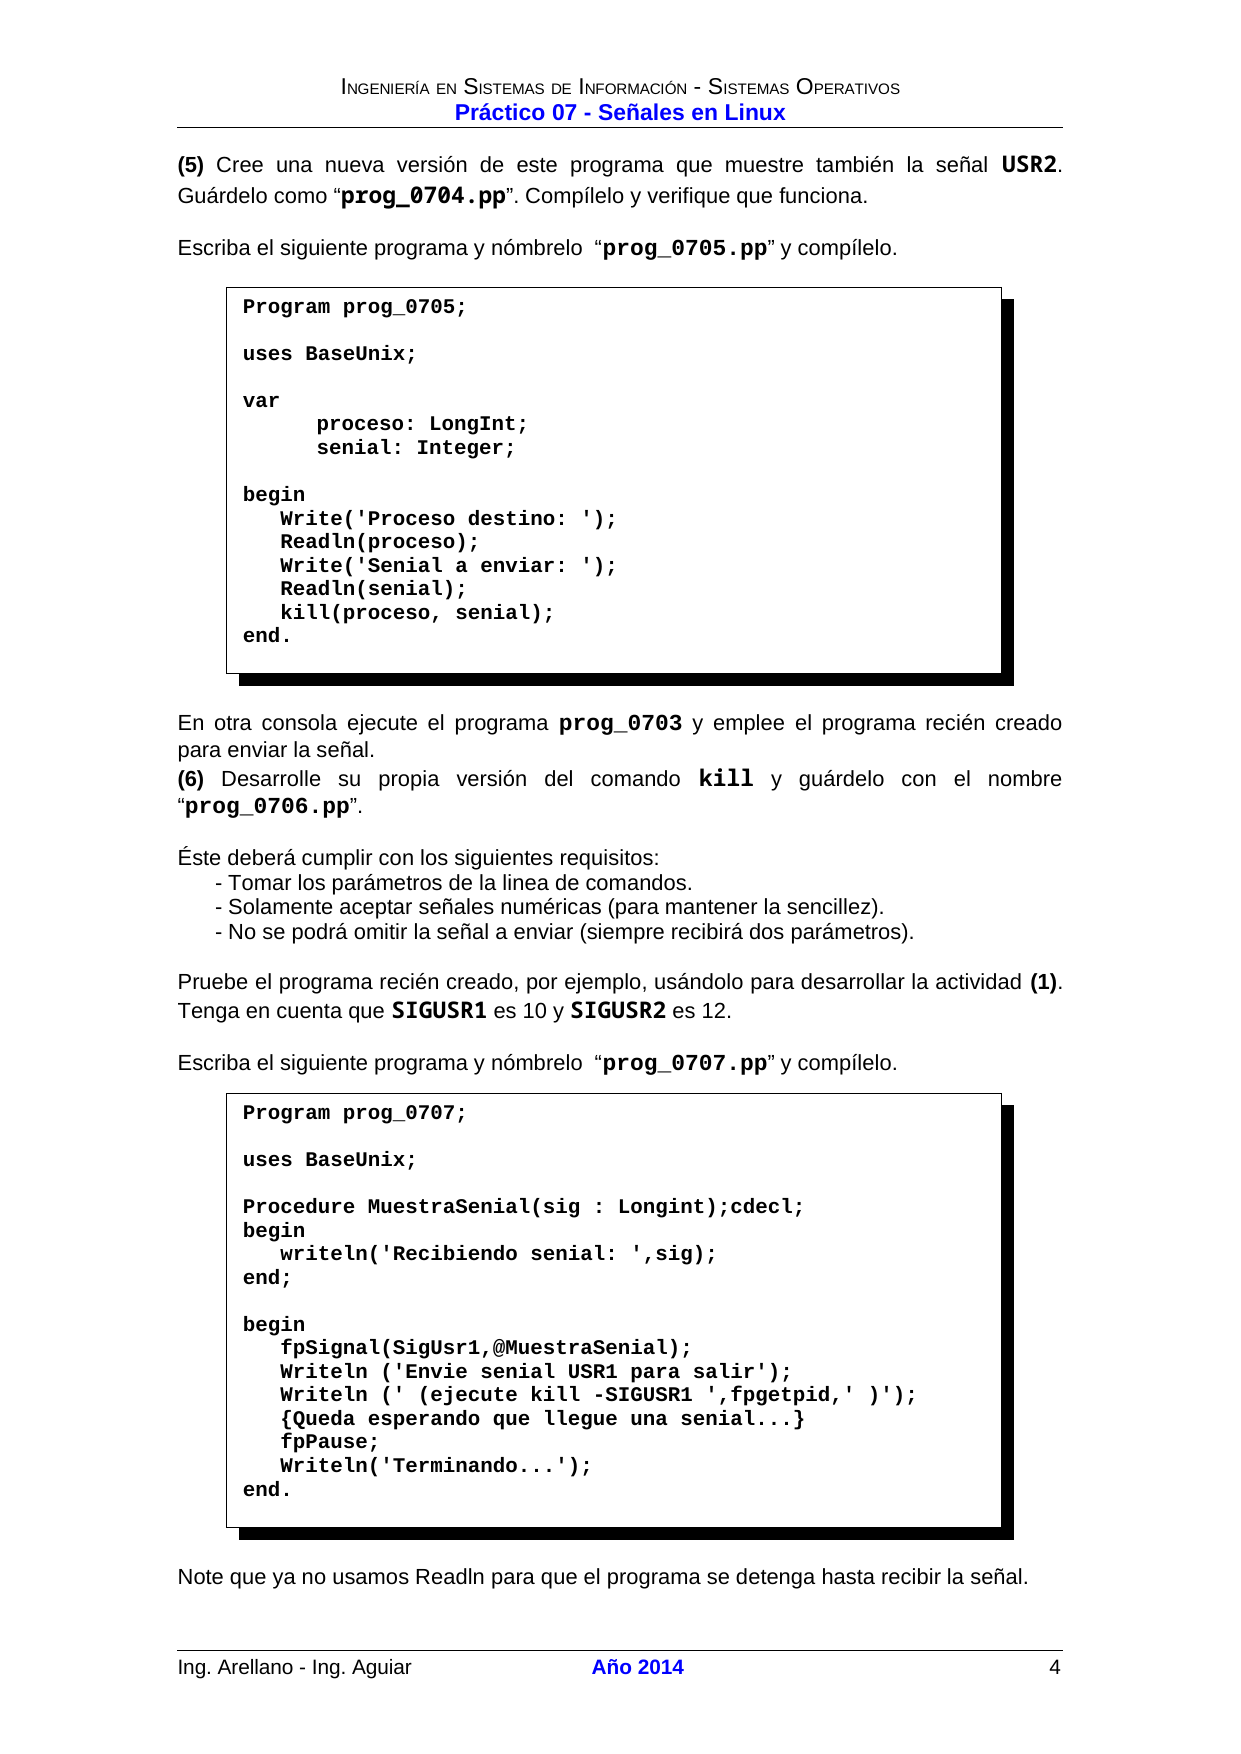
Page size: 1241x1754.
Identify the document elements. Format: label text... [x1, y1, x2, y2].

text Write('Proceso destino: '); [243, 508, 985, 531]
text end; [243, 1267, 985, 1290]
text Escriba el siguiente programa y nómbrelo “prog_0707.pp” y compílelo. [177, 1050, 1063, 1077]
text Program prog_0707; [243, 1102, 985, 1126]
text Pruebe el programa recién creado, por ejemplo, usándolo para desarrollar la actividad (1). Tenga en cuenta que SIGUSR1 es 10 y SIGUSR2 es 12. [177, 969, 1063, 1025]
text senial: Integer; [243, 437, 985, 461]
text {Queda esperando que llegue una senial...} [243, 1408, 985, 1432]
text kill(proceso, senial); [243, 602, 985, 625]
text fpPause; [243, 1432, 985, 1455]
text uses BaseUnix; [243, 1149, 985, 1173]
text Writeln('Terminando...'); [243, 1455, 985, 1479]
text Readln(senial); [243, 578, 985, 602]
text begin [243, 1314, 985, 1337]
text var [243, 390, 985, 413]
text En otra consola ejecute el programa prog_0703 y emplee el programa recién creado para enviar la señal. [177, 710, 1063, 762]
text end. [243, 1479, 985, 1502]
text Readln(proceso); [243, 531, 985, 555]
text Writeln (' (ejecute kill -SIGUSR1 ',fpgetpid,' )'); [243, 1384, 985, 1408]
text - No se podrá omitir la señal a enviar (siempre recibirá dos parámetros). [177, 919, 1063, 944]
text - Tomar los parámetros de la linea de comandos. [177, 870, 1063, 895]
text begin [243, 484, 985, 508]
text (6) Desarrolle su propia versión del comando kill y guárdelo con el nombre “prog_0706.pp”. [177, 762, 1063, 820]
text (5) Cree una nueva versión de este programa que muestre también la señal USR2. Guárdelo como “prog_0704.pp”. Compílelo y verifique que funciona. [177, 148, 1063, 210]
text Write('Senial a enviar: '); [243, 555, 985, 578]
text Escriba el siguiente programa y nómbrelo “prog_0705.pp” y compílelo. [177, 235, 1063, 262]
text begin [243, 1220, 985, 1243]
text writeln('Recibiendo senial: ',sig); [243, 1243, 985, 1267]
text Program prog_0705; [243, 296, 985, 319]
text Note que ya no usamos Readln para que el programa se detenga hasta recibir la señal. [177, 1564, 1063, 1589]
text uses BaseUnix; [243, 343, 985, 366]
text - Solamente aceptar señales numéricas (para mantener la sencillez). [177, 895, 1063, 919]
text Procedure MuestraSenial(sig : Longint);cdecl; [243, 1196, 985, 1220]
text proceso: LongInt; [243, 413, 985, 437]
text Éste deberá cumplir con los siguientes requisitos: [177, 845, 1063, 870]
text fpSignal(SigUsr1,@MuestraSenial); [243, 1337, 985, 1361]
text end. [243, 625, 985, 649]
text Writeln ('Envie senial USR1 para salir'); [243, 1361, 985, 1384]
